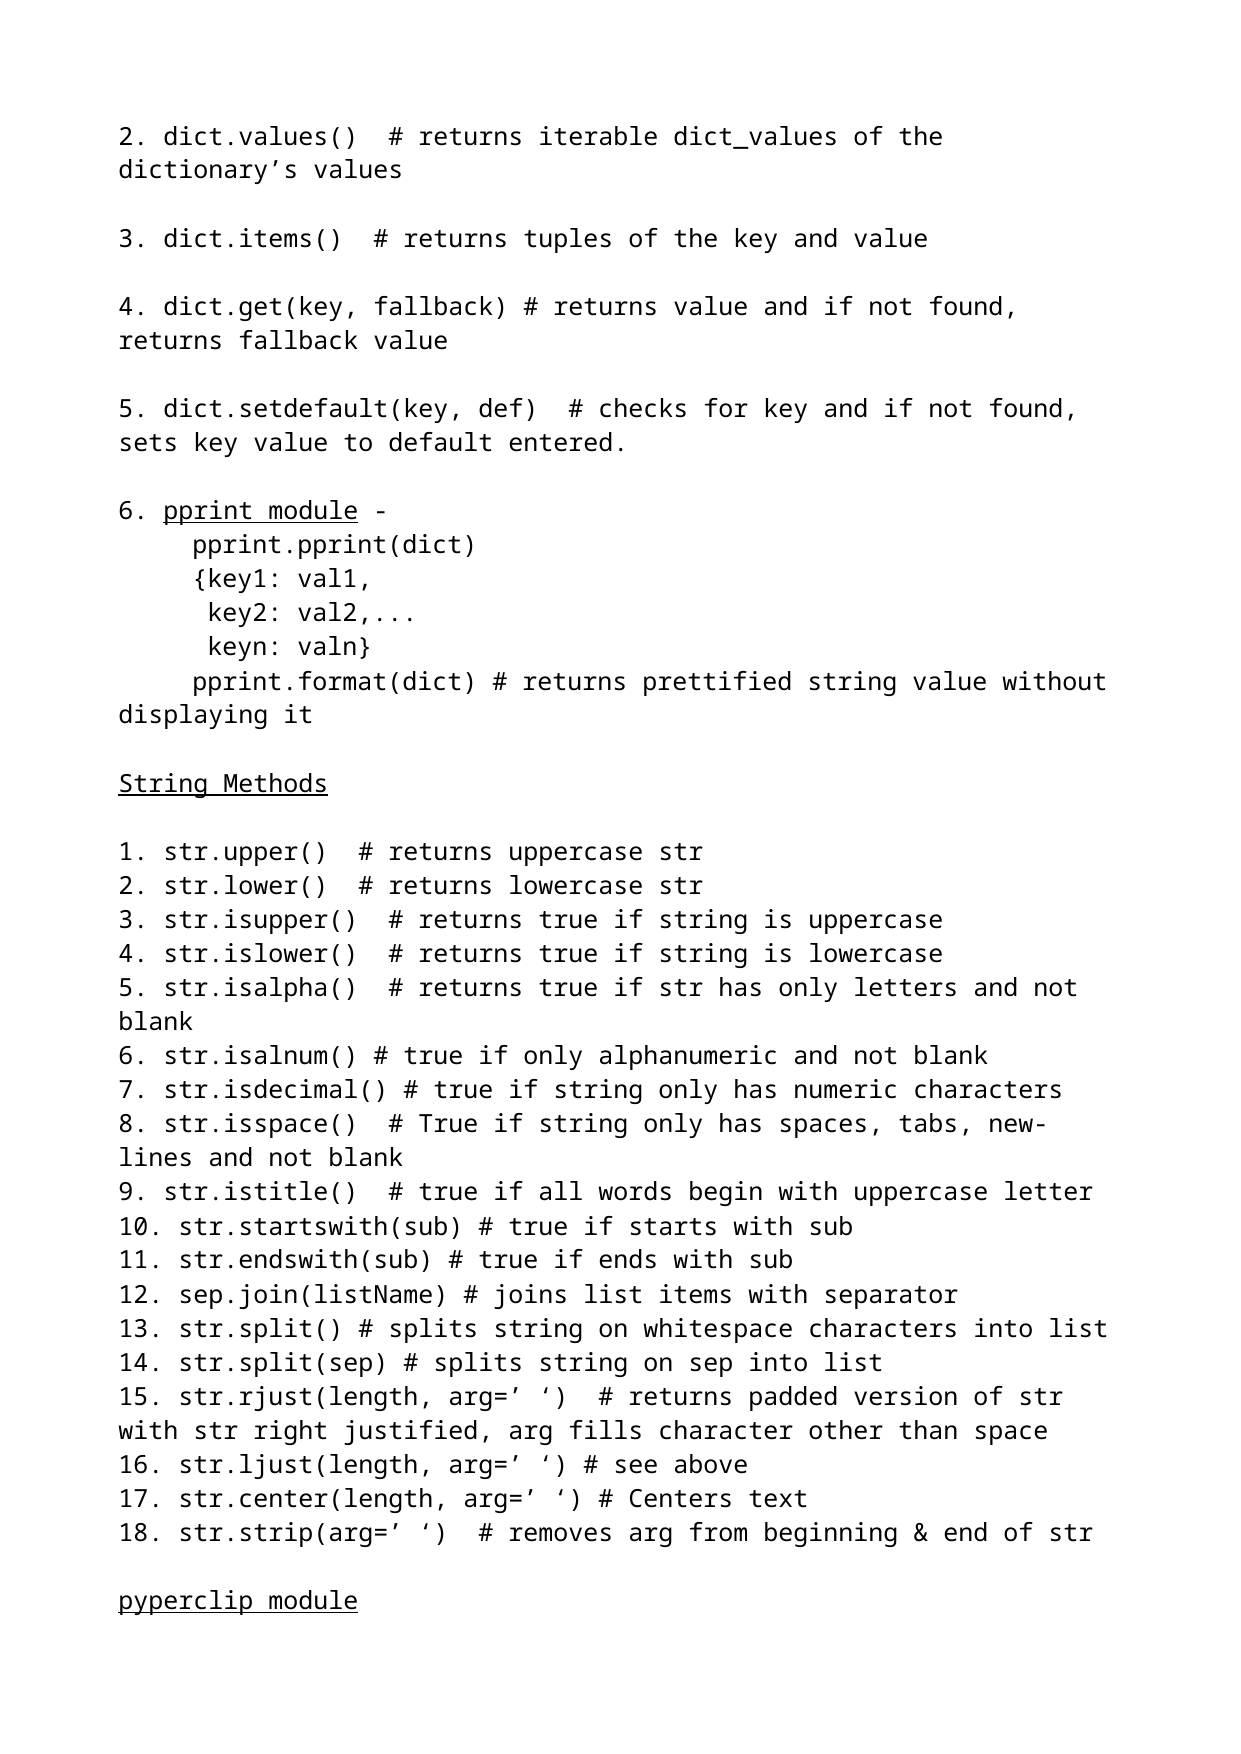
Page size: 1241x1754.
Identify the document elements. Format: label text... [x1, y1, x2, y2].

text 5. str.isalpha() # returns true if str has only letters and not blank [118, 970, 1122, 1038]
text 6. str.isalnum() # true if only alphanumeric and not blank [118, 1038, 1122, 1072]
text 6. pprint module - [118, 493, 1122, 527]
text {key1: val1, [118, 561, 1122, 595]
text 12. sep.join(listName) # joins list items with separator [118, 1276, 1122, 1310]
text 11. str.endswith(sub) # true if ends with sub [118, 1242, 1122, 1276]
text 4. dict.get(key, fallback) # returns value and if not found, returns fallback value [118, 288, 1122, 357]
text key2: val2,... [118, 595, 1122, 629]
text 5. dict.setdefault(key, def) # checks for key and if not found, sets key value to default entered. [118, 391, 1122, 459]
text 16. str.ljust(length, arg=’ ‘) # see above [118, 1447, 1122, 1481]
text 10. str.startswith(sub) # true if starts with sub [118, 1208, 1122, 1242]
text 3. str.isupper() # returns true if string is uppercase [118, 902, 1122, 936]
text 17. str.center(length, arg=’ ‘) # Centers text [118, 1481, 1122, 1515]
text pyperclip module [118, 1583, 1122, 1617]
text 2. str.lower() # returns lowercase str [118, 867, 1122, 902]
text 2. dict.values() # returns iterable dict_values of the dictionary’s values [118, 118, 1122, 186]
text 4. str.islower() # returns true if string is lowercase [118, 936, 1122, 970]
text pprint.pprint(dict) [118, 527, 1122, 561]
text 9. str.istitle() # true if all words begin with uppercase letter [118, 1174, 1122, 1208]
text 18. str.strip(arg=’ ‘) # removes arg from beginning & end of str [118, 1515, 1122, 1549]
text 1. str.upper() # returns uppercase str [118, 833, 1122, 867]
text 14. str.split(sep) # splits string on sep into list [118, 1344, 1122, 1378]
text 7. str.isdecimal() # true if string only has numeric characters [118, 1072, 1122, 1106]
text keyn: valn} [118, 629, 1122, 663]
text 3. dict.items() # returns tuples of the key and value [118, 220, 1122, 254]
text 15. str.rjust(length, arg=’ ‘) # returns padded version of str with str right justified, arg fills character other than space [118, 1378, 1122, 1447]
text 13. str.split() # splits string on whitespace characters into list [118, 1310, 1122, 1344]
text 8. str.isspace() # True if string only has spaces, tabs, new-lines and not blank [118, 1106, 1122, 1174]
text String Methods [118, 765, 1122, 799]
text pprint.format(dict) # returns prettified string value without displaying it [118, 663, 1122, 731]
